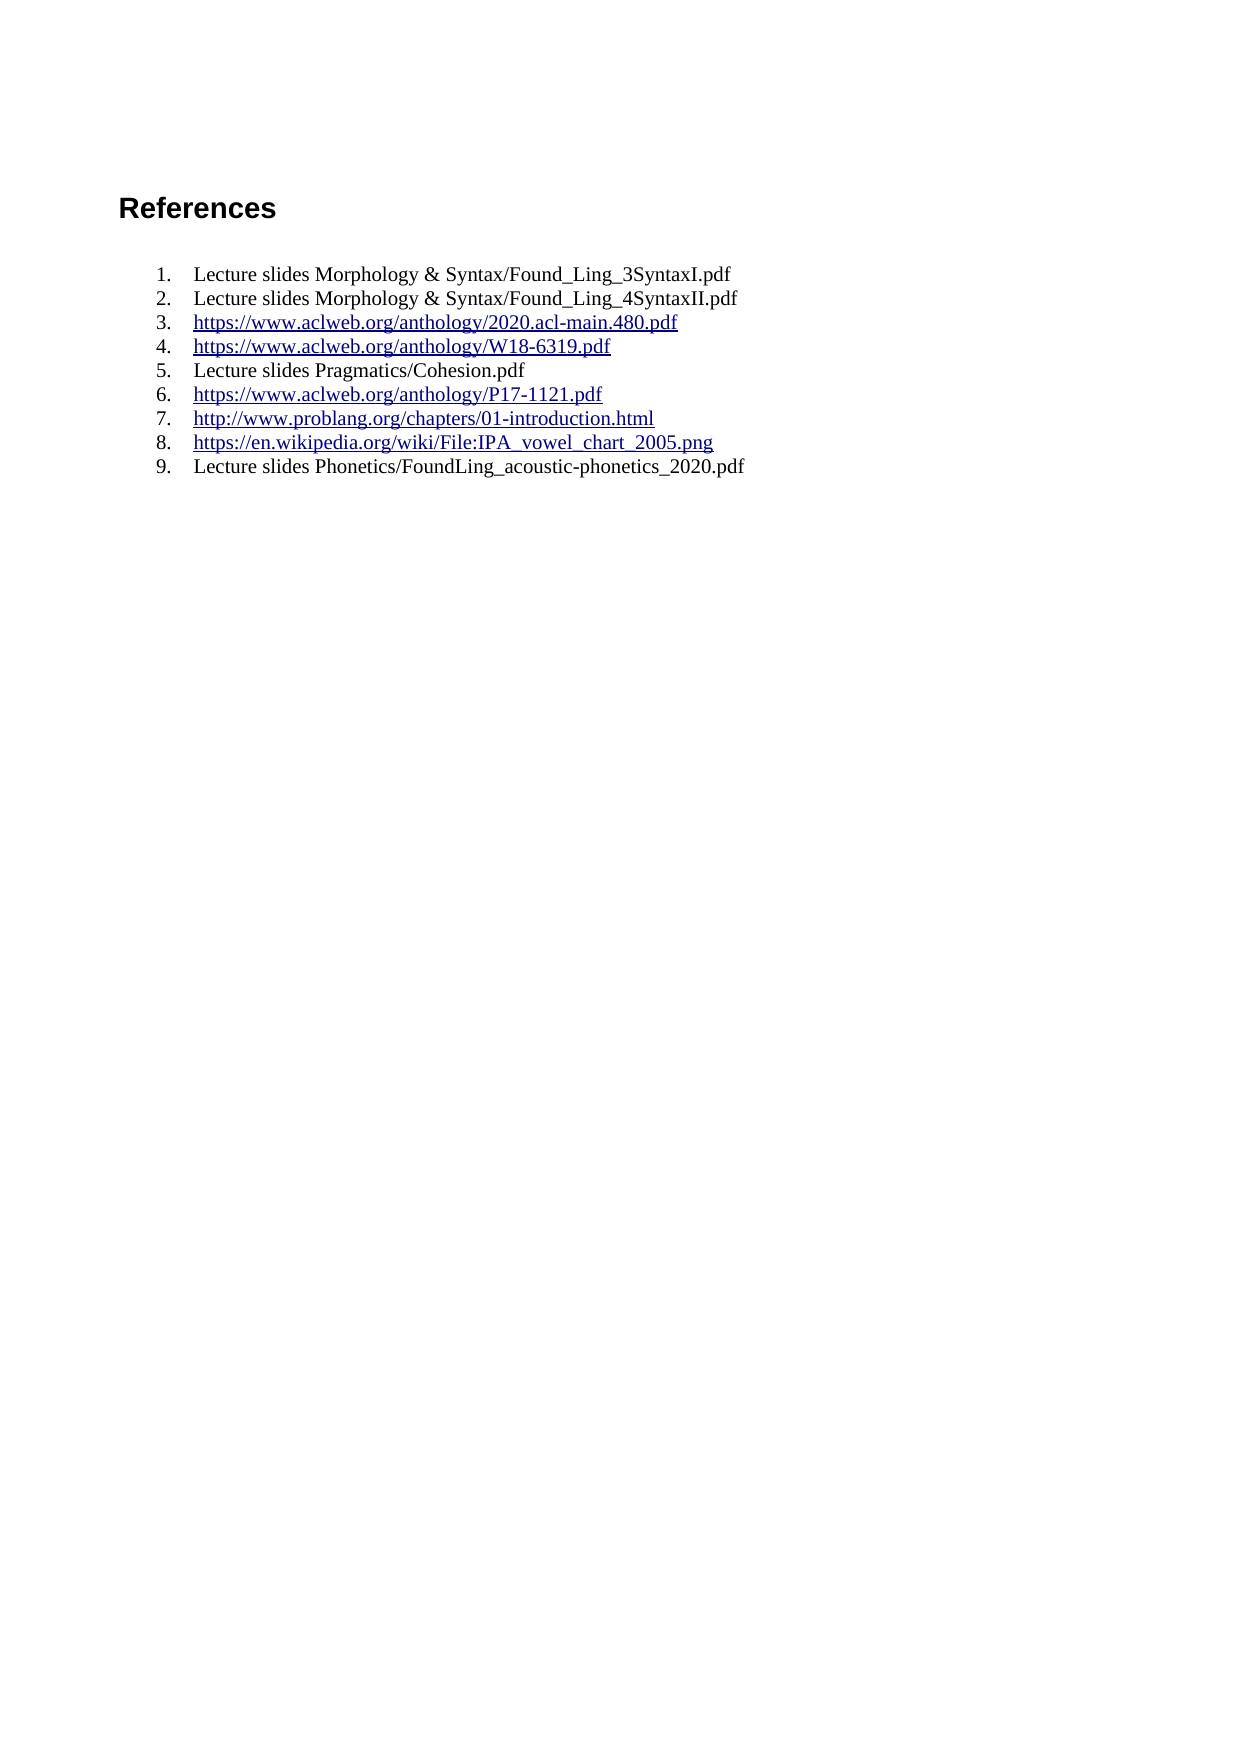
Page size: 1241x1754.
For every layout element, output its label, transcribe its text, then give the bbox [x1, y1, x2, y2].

subtitle References [118, 191, 1122, 225]
list Lecture slides Morphology & Syntax/Found_Ling_3SyntaxI.pdf [156, 261, 1122, 286]
list https://www.aclweb.org/anthology/P17-1121.pdf [156, 382, 1122, 406]
list Lecture slides Phonetics/FoundLing_acoustic-phonetics_2020.pdf [156, 454, 1122, 478]
list Lecture slides Pragmatics/Cohesion.pdf [156, 358, 1122, 382]
list https://www.aclweb.org/anthology/2020.acl-main.480.pdf [156, 309, 1122, 334]
list https://www.aclweb.org/anthology/W18-6319.pdf [156, 334, 1122, 358]
list Lecture slides Morphology & Syntax/Found_Ling_4SyntaxII.pdf [156, 286, 1122, 309]
list https://en.wikipedia.org/wiki/File:IPA_vowel_chart_2005.png [156, 430, 1122, 454]
list http://www.problang.org/chapters/01-introduction.html [156, 406, 1122, 430]
